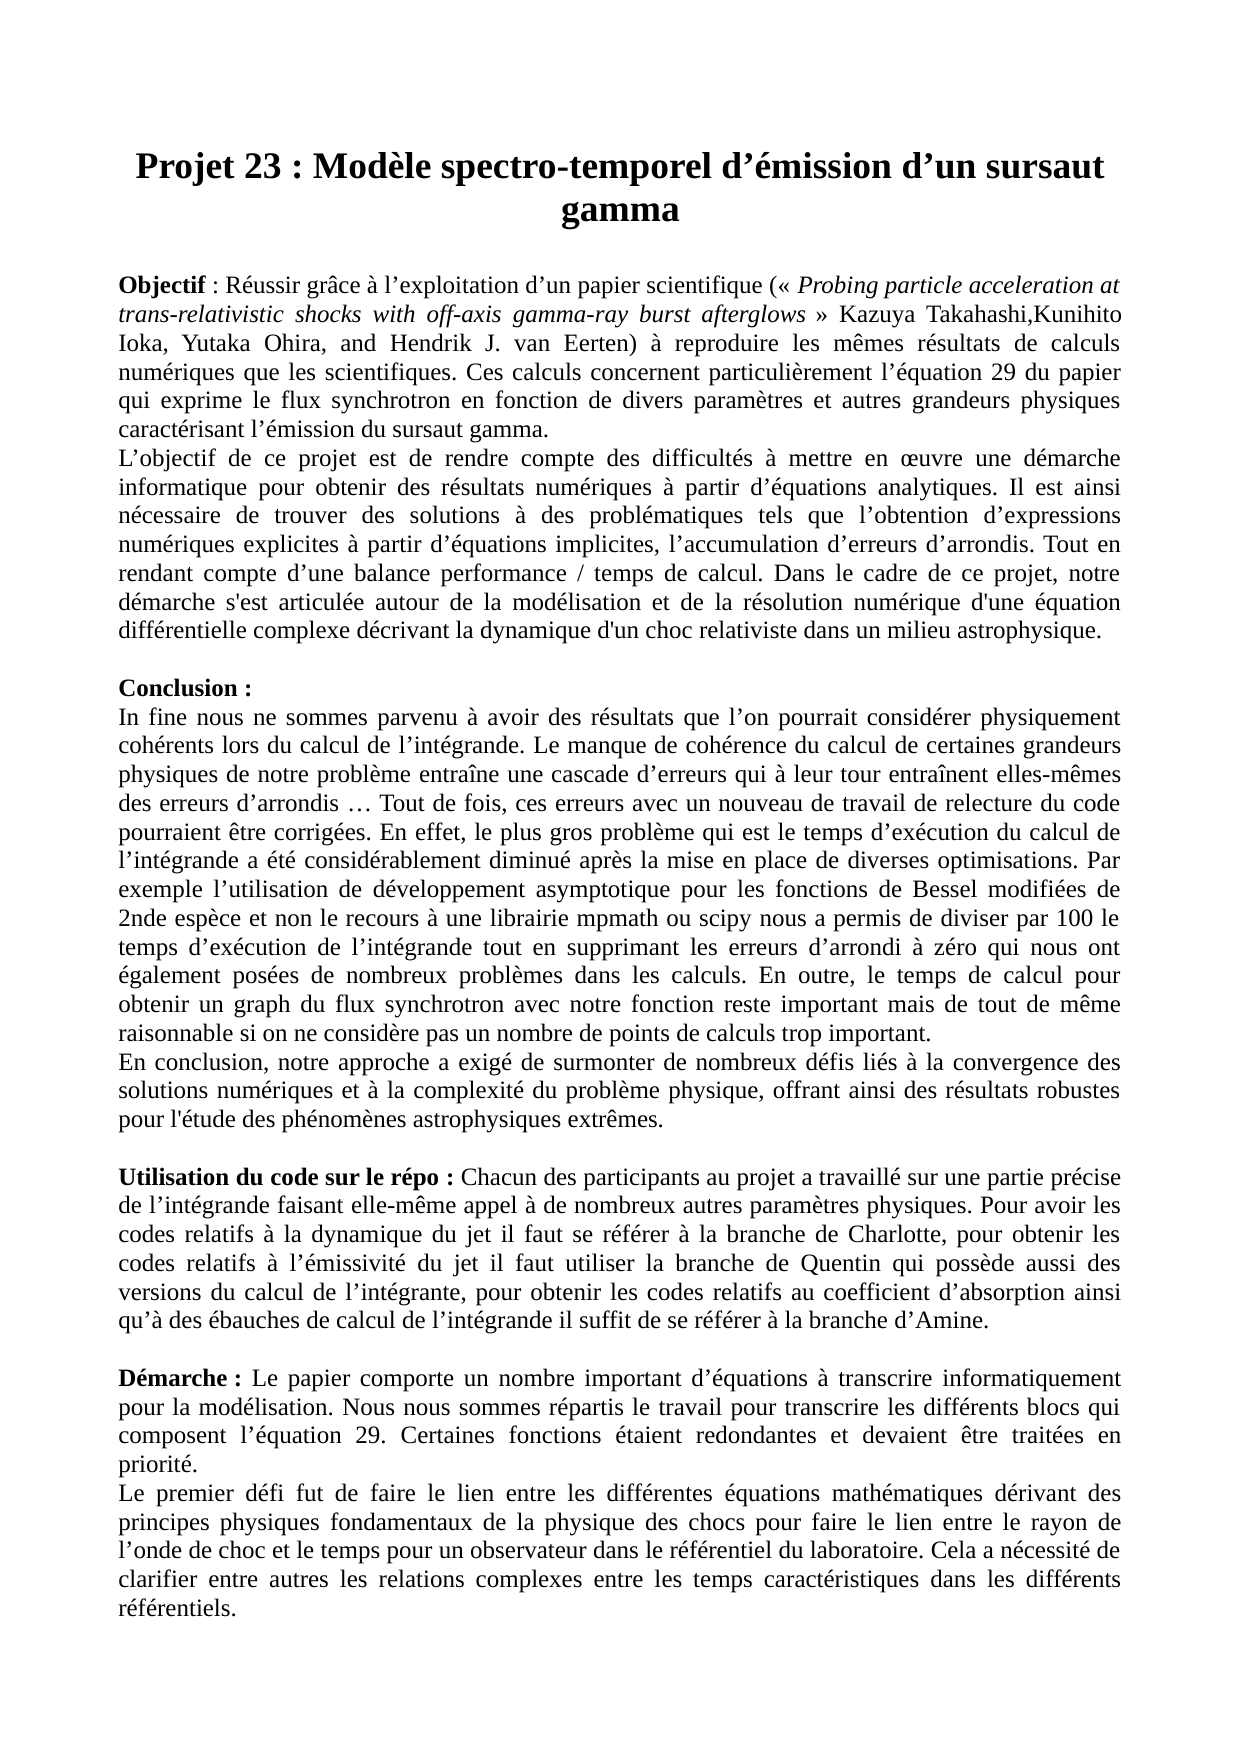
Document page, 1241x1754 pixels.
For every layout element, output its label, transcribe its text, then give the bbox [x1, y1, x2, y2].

text Objectif : Réussir grâce à l’exploitation d’un papier scientifique (« Probing particle acceleration at trans-relativistic shocks with off-axis gamma-ray burst afterglows » Kazuya Takahashi,Kunihito Ioka, Yutaka Ohira, and Hendrik J. van Eerten) à reproduire les mêmes résultats de calculs numériques que les scientifiques. Ces calculs concernent particulièrement l’équation 29 du papier qui exprime le flux synchrotron en fonction de divers paramètres et autres grandeurs physiques caractérisant l’émission du sursaut gamma. [118, 271, 1122, 443]
text Le premier défi fut de faire le lien entre les différentes équations mathématiques dérivant des principes physiques fondamentaux de la physique des chocs pour faire le lien entre le rayon de l’onde de choc et le temps pour un observateur dans le référentiel du laboratoire. Cela a nécessité de clarifier entre autres les relations complexes entre les temps caractéristiques dans les différents référentiels. [118, 1478, 1122, 1622]
text Conclusion : [118, 673, 1122, 702]
subtitle Projet 23 : Modèle spectro-temporel d’émission d’un sursaut gamma [118, 143, 1122, 229]
text En conclusion, notre approche a exigé de surmonter de nombreux défis liés à la convergence des solutions numériques et à la complexité du problème physique, offrant ainsi des résultats robustes pour l'étude des phénomènes astrophysiques extrêmes. [118, 1047, 1122, 1133]
text L’objectif de ce projet est de rendre compte des difficultés à mettre en œuvre une démarche informatique pour obtenir des résultats numériques à partir d’équations analytiques. Il est ainsi nécessaire de trouver des solutions à des problématiques tels que l’obtention d’expressions numériques explicites à partir d’équations implicites, l’accumulation d’erreurs d’arrondis. Tout en rendant compte d’une balance performance / temps de calcul. Dans le cadre de ce projet, notre démarche s'est articulée autour de la modélisation et de la résolution numérique d'une équation différentielle complexe décrivant la dynamique d'un choc relativiste dans un milieu astrophysique. [118, 443, 1122, 644]
text In fine nous ne sommes parvenu à avoir des résultats que l’on pourrait considérer physiquement cohérents lors du calcul de l’intégrande. Le manque de cohérence du calcul de certaines grandeurs physiques de notre problème entraîne une cascade d’erreurs qui à leur tour entraînent elles-mêmes des erreurs d’arrondis … Tout de fois, ces erreurs avec un nouveau de travail de relecture du code pourraient être corrigées. En effet, le plus gros problème qui est le temps d’exécution du calcul de l’intégrande a été considérablement diminué après la mise en place de diverses optimisations. Par exemple l’utilisation de développement asymptotique pour les fonctions de Bessel modifiées de 2nde espèce et non le recours à une librairie mpmath ou scipy nous a permis de diviser par 100 le temps d’exécution de l’intégrande tout en supprimant les erreurs d’arrondi à zéro qui nous ont également posées de nombreux problèmes dans les calculs. En outre, le temps de calcul pour obtenir un graph du flux synchrotron avec notre fonction reste important mais de tout de même raisonnable si on ne considère pas un nombre de points de calculs trop important. [118, 702, 1122, 1047]
text Démarche : Le papier comporte un nombre important d’équations à transcrire informatiquement pour la modélisation. Nous nous sommes répartis le travail pour transcrire les différents blocs qui composent l’équation 29. Certaines fonctions étaient redondantes et devaient être traitées en priorité. [118, 1363, 1122, 1478]
text Utilisation du code sur le répo : Chacun des participants au projet a travaillé sur une partie précise de l’intégrande faisant elle-même appel à de nombreux autres paramètres physiques. Pour avoir les codes relatifs à la dynamique du jet il faut se référer à la branche de Charlotte, pour obtenir les codes relatifs à l’émissivité du jet il faut utiliser la branche de Quentin qui possède aussi des versions du calcul de l’intégrante, pour obtenir les codes relatifs au coefficient d’absorption ainsi qu’à des ébauches de calcul de l’intégrande il suffit de se référer à la branche d’Amine. [118, 1162, 1122, 1334]
